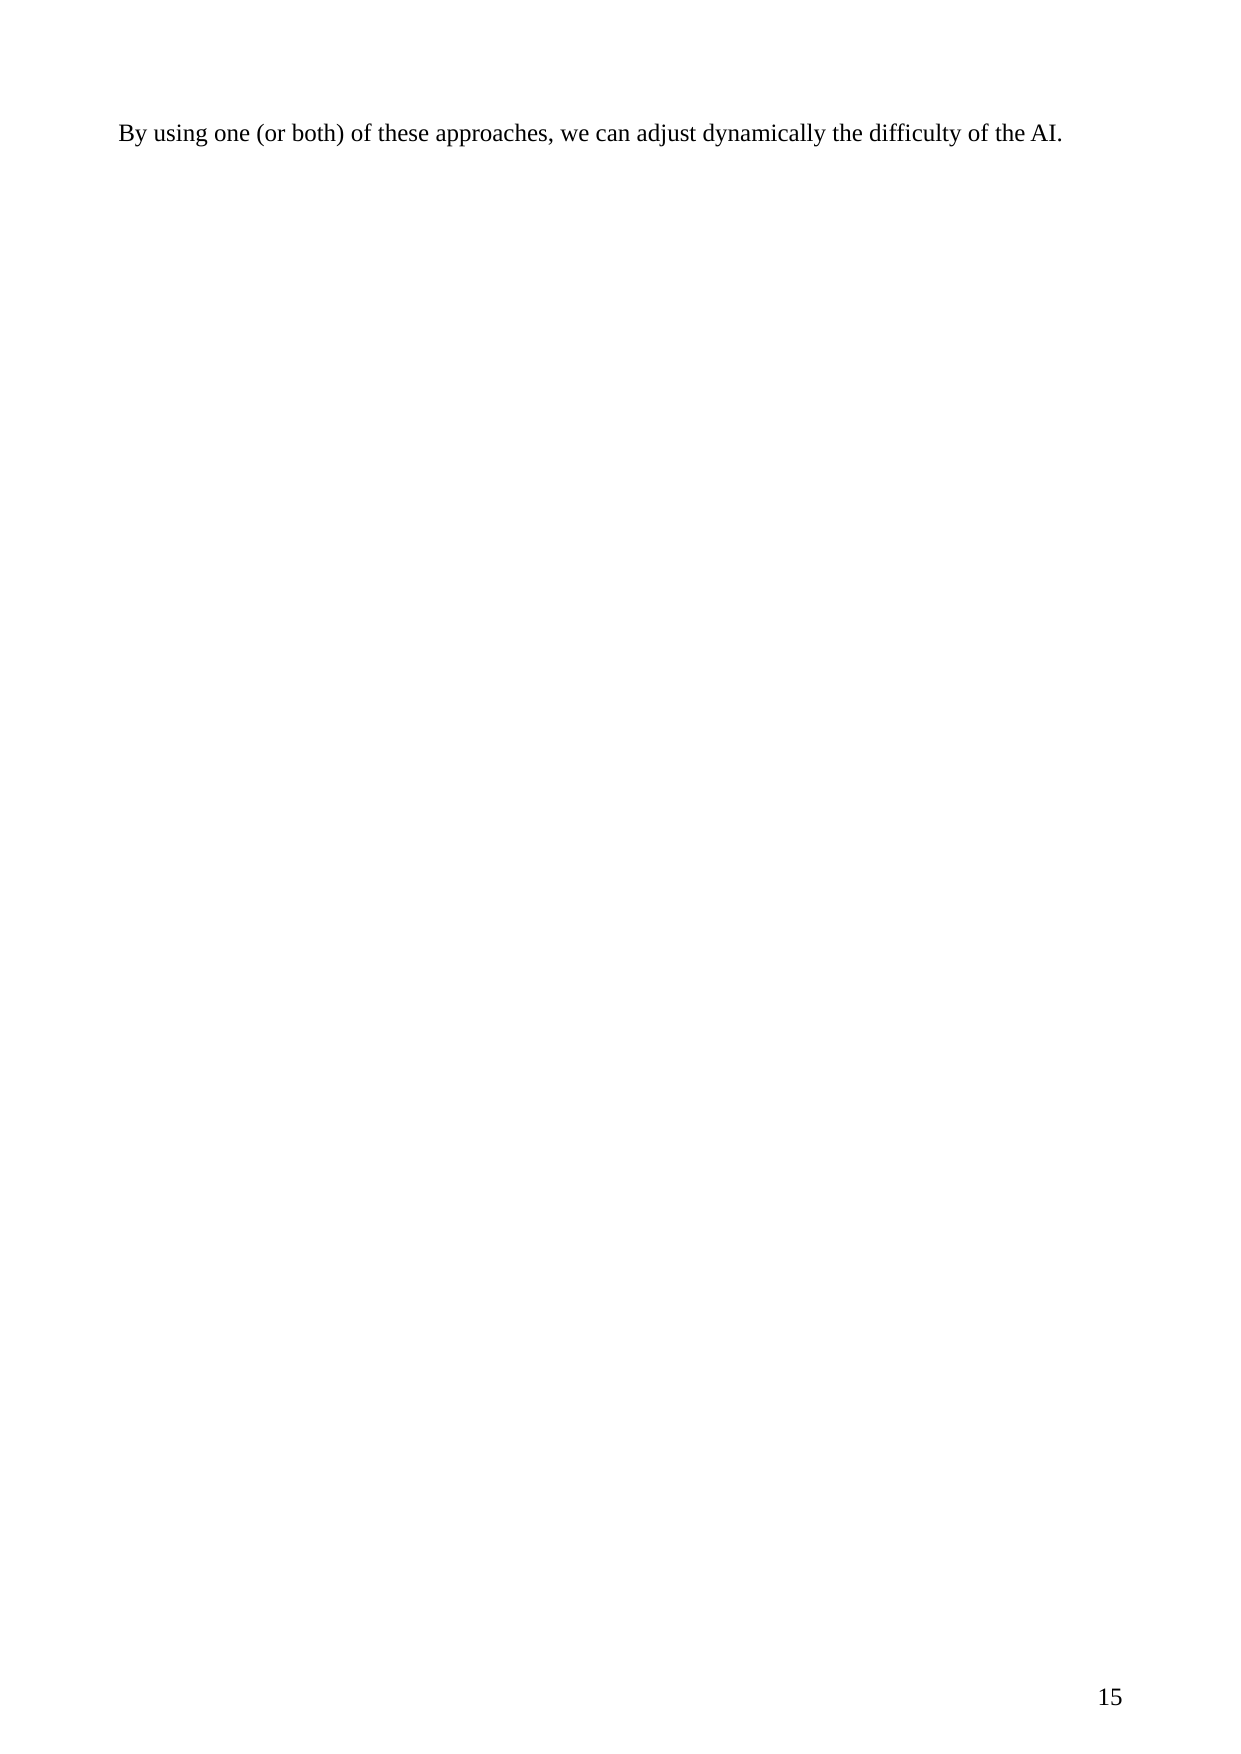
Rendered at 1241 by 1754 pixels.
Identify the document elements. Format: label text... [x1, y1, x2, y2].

text By using one (or both) of these approaches, we can adjust dynamically the difficulty of the AI. [118, 118, 1122, 147]
